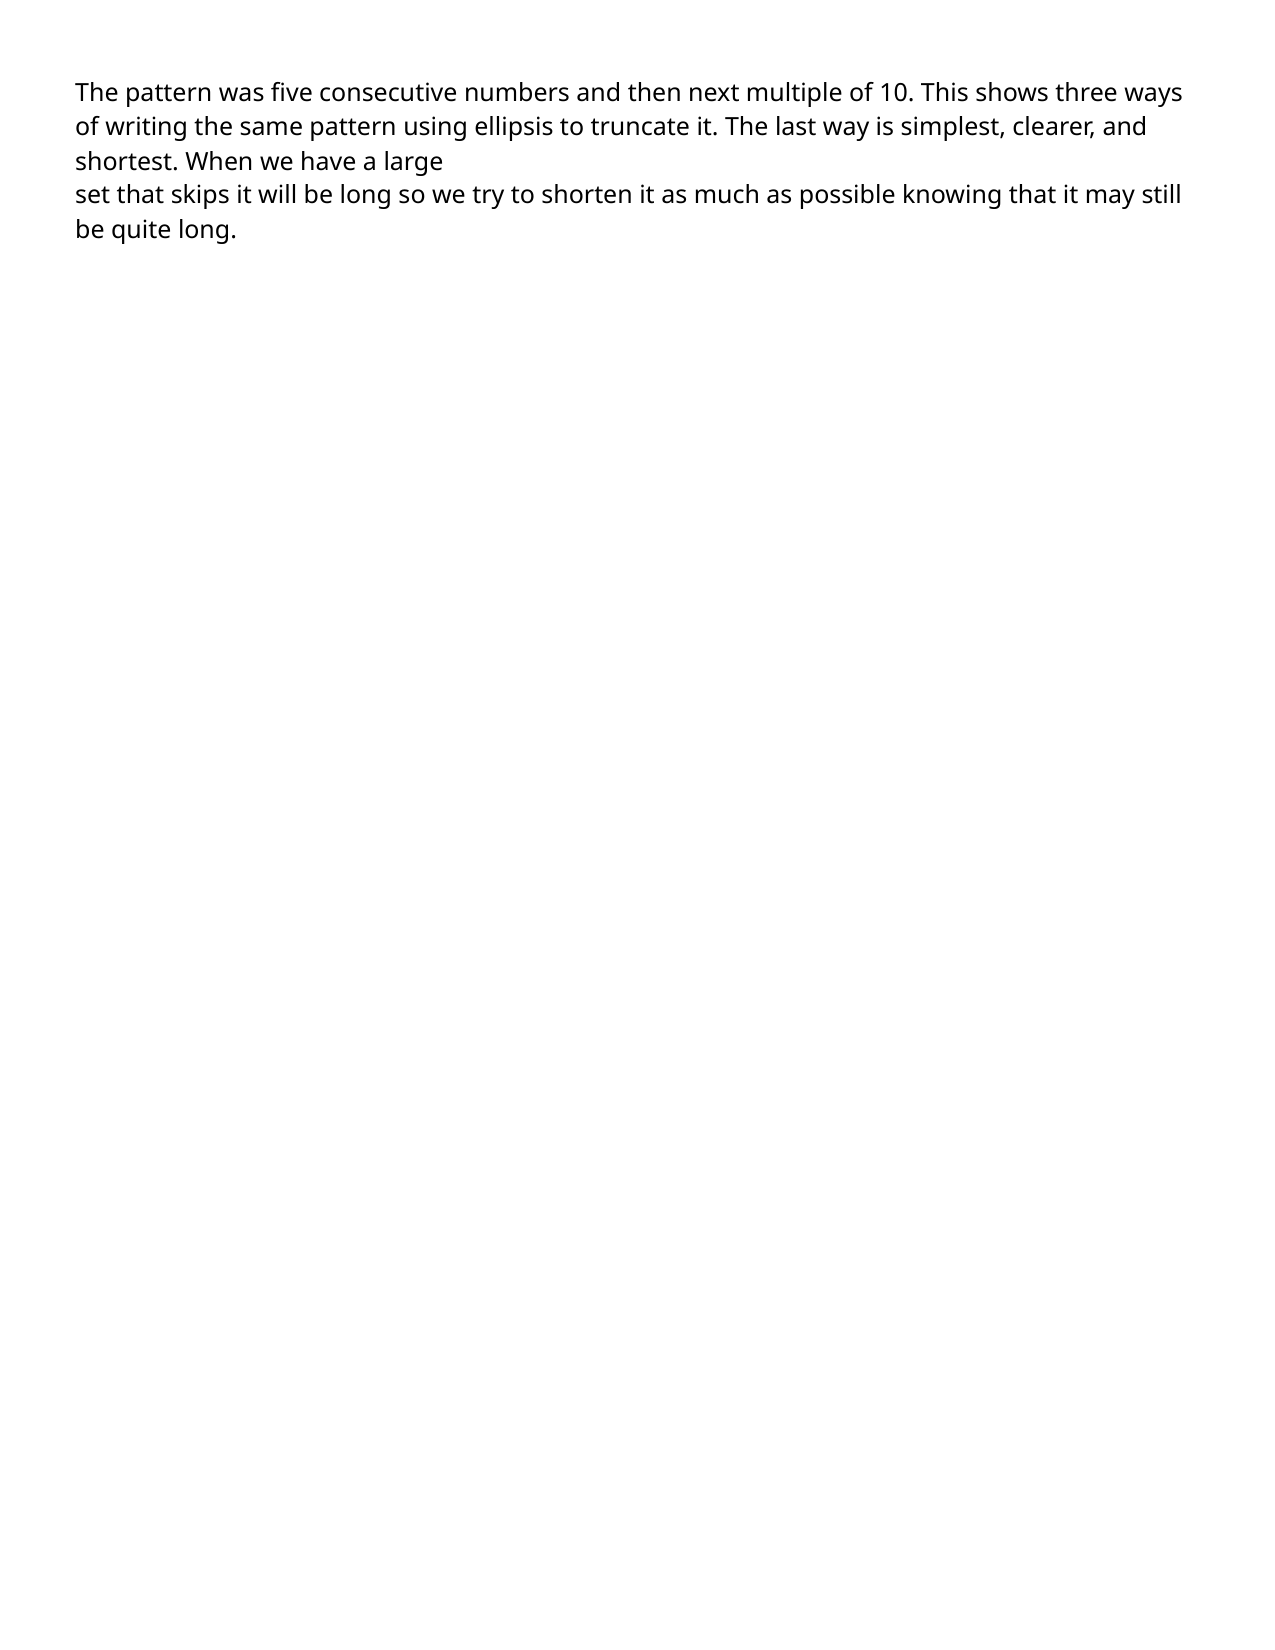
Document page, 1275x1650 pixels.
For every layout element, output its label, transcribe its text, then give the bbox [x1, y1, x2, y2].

text The pattern was five consecutive numbers and then next multiple of 10. This shows three ways of writing the same pattern using ellipsis to truncate it. The last way is simplest, clearer, and shortest. When we have a large [75, 75, 1200, 177]
text set that skips it will be long so we try to shorten it as much as possible knowing that it may still be quite long. [75, 177, 1200, 245]
